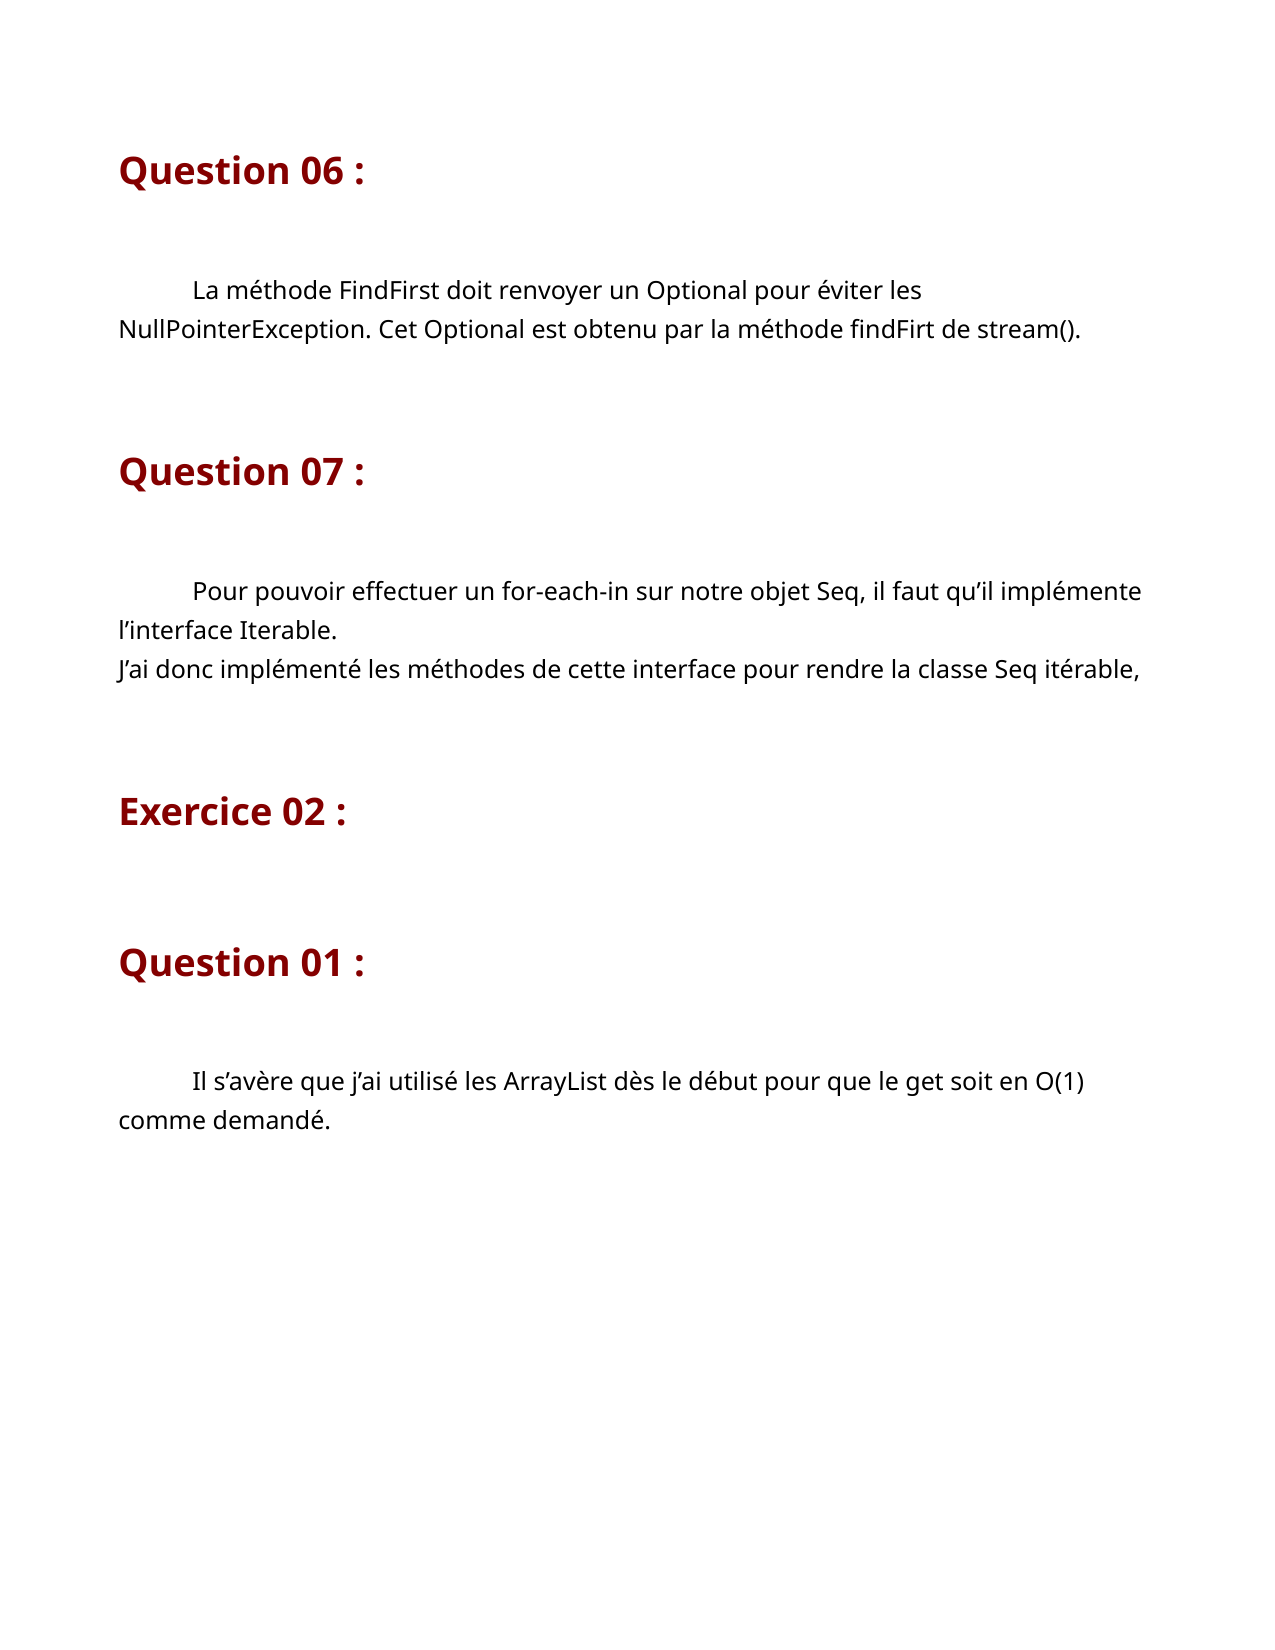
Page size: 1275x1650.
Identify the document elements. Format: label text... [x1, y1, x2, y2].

text Question 01 : [118, 936, 1157, 988]
text Il s’avère que j’ai utilisé les ArrayList dès le début pour que le get soit en O(1) comme demandé. [118, 1064, 1157, 1137]
subtitle Question 06 : [118, 144, 1157, 195]
subtitle Exercice 02 : [118, 785, 1157, 837]
subtitle Question 07 : [118, 445, 1157, 496]
text Pour pouvoir effectuer un for-each-in sur notre objet Seq, il faut qu’il implémente l’interface Iterable. J’ai donc implémenté les méthodes de cette interface pour rendre la classe Seq itérable, [118, 573, 1157, 686]
text La méthode FindFirst doit renvoyer un Optional pour éviter les NullPointerException. Cet Optional est obtenu par la méthode findFirt de stream(). [118, 272, 1157, 346]
